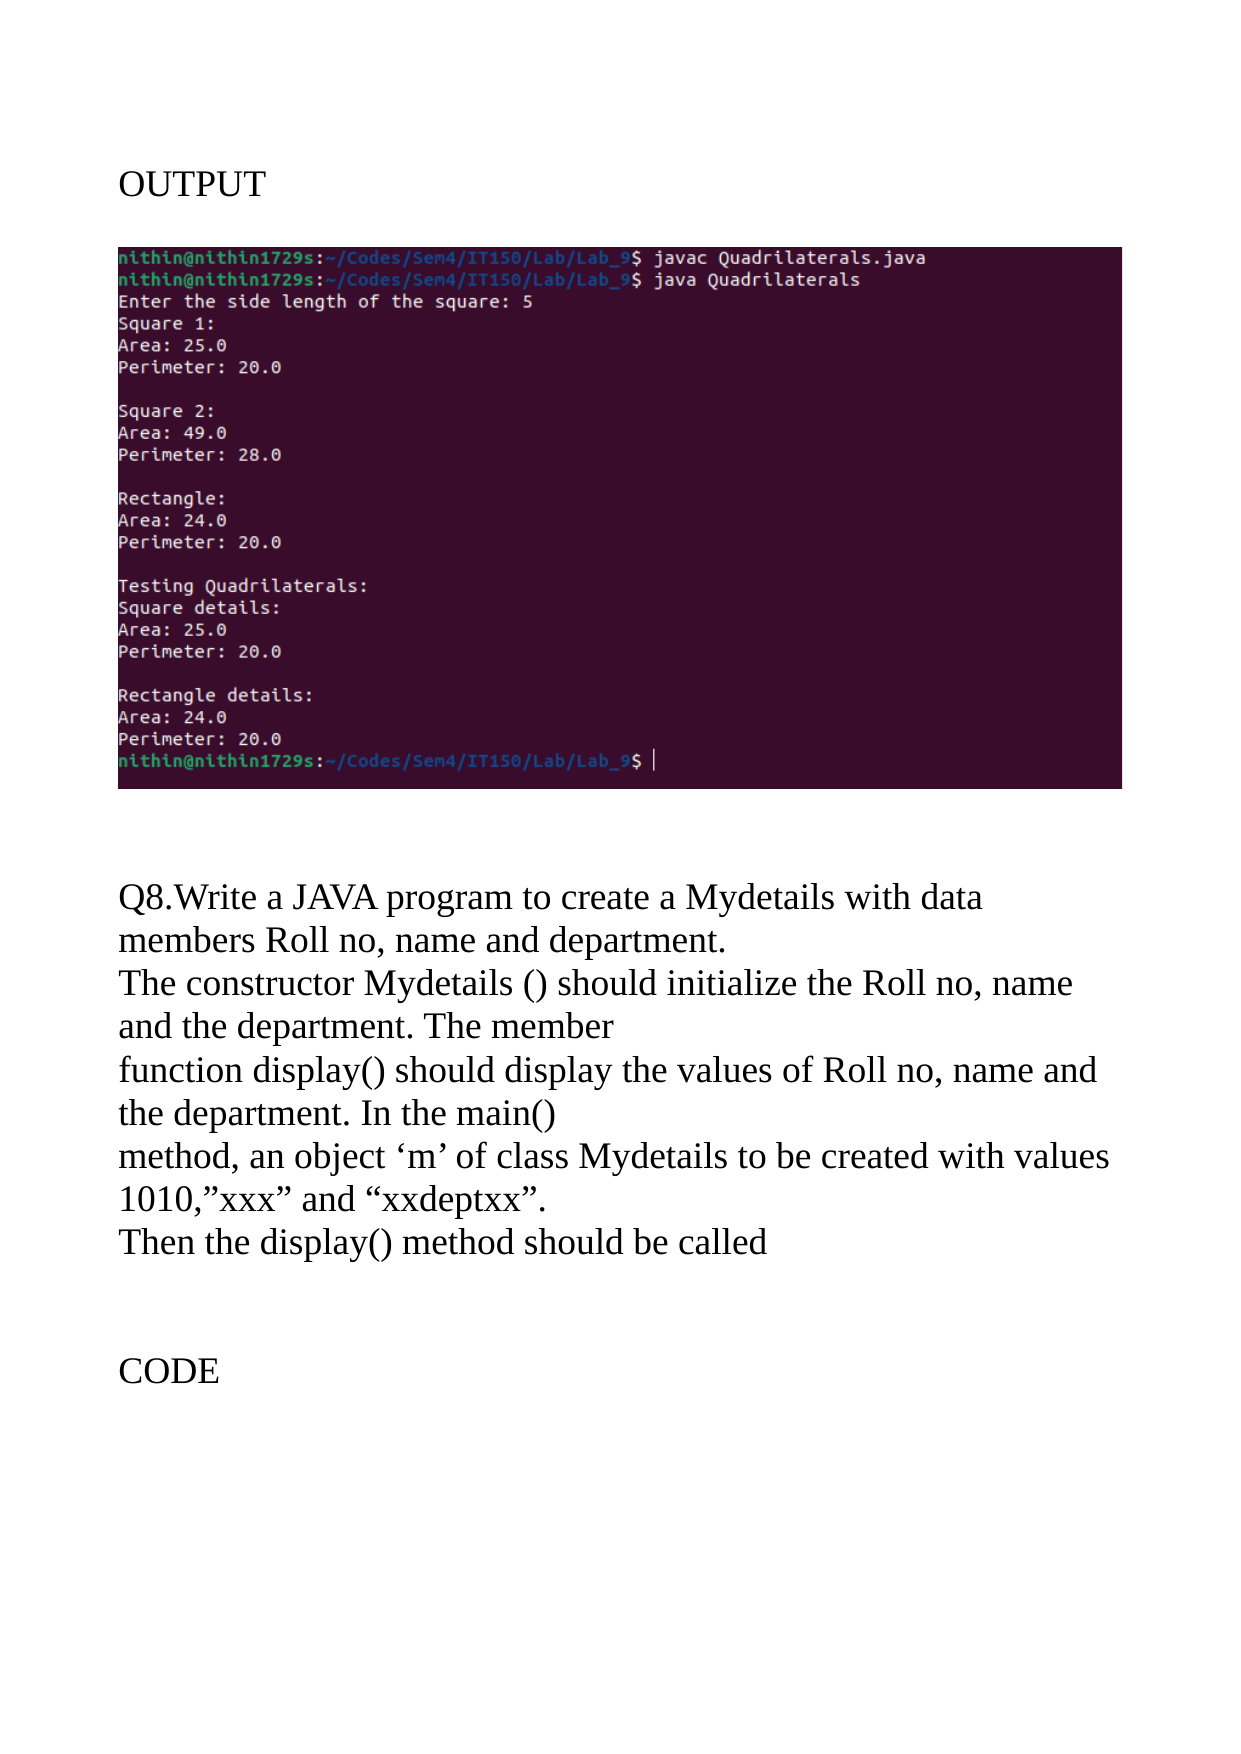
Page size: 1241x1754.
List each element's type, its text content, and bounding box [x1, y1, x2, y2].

text CODE [118, 1349, 1122, 1392]
text Q8.Write a JAVA program to create a Mydetails with data members Roll no, name and department. [118, 874, 1122, 961]
text function display() should display the values of Roll no, name and the department. In the main() [118, 1047, 1122, 1133]
picture [118, 247, 1123, 789]
text OUTPUT [118, 161, 1122, 204]
text The constructor Mydetails () should initialize the Roll no, name and the department. The member [118, 961, 1122, 1047]
text Then the display() method should be called [118, 1219, 1122, 1263]
text method, an object ‘m’ of class Mydetails to be created with values 1010,”xxx” and “xxdeptxx”. [118, 1133, 1122, 1219]
